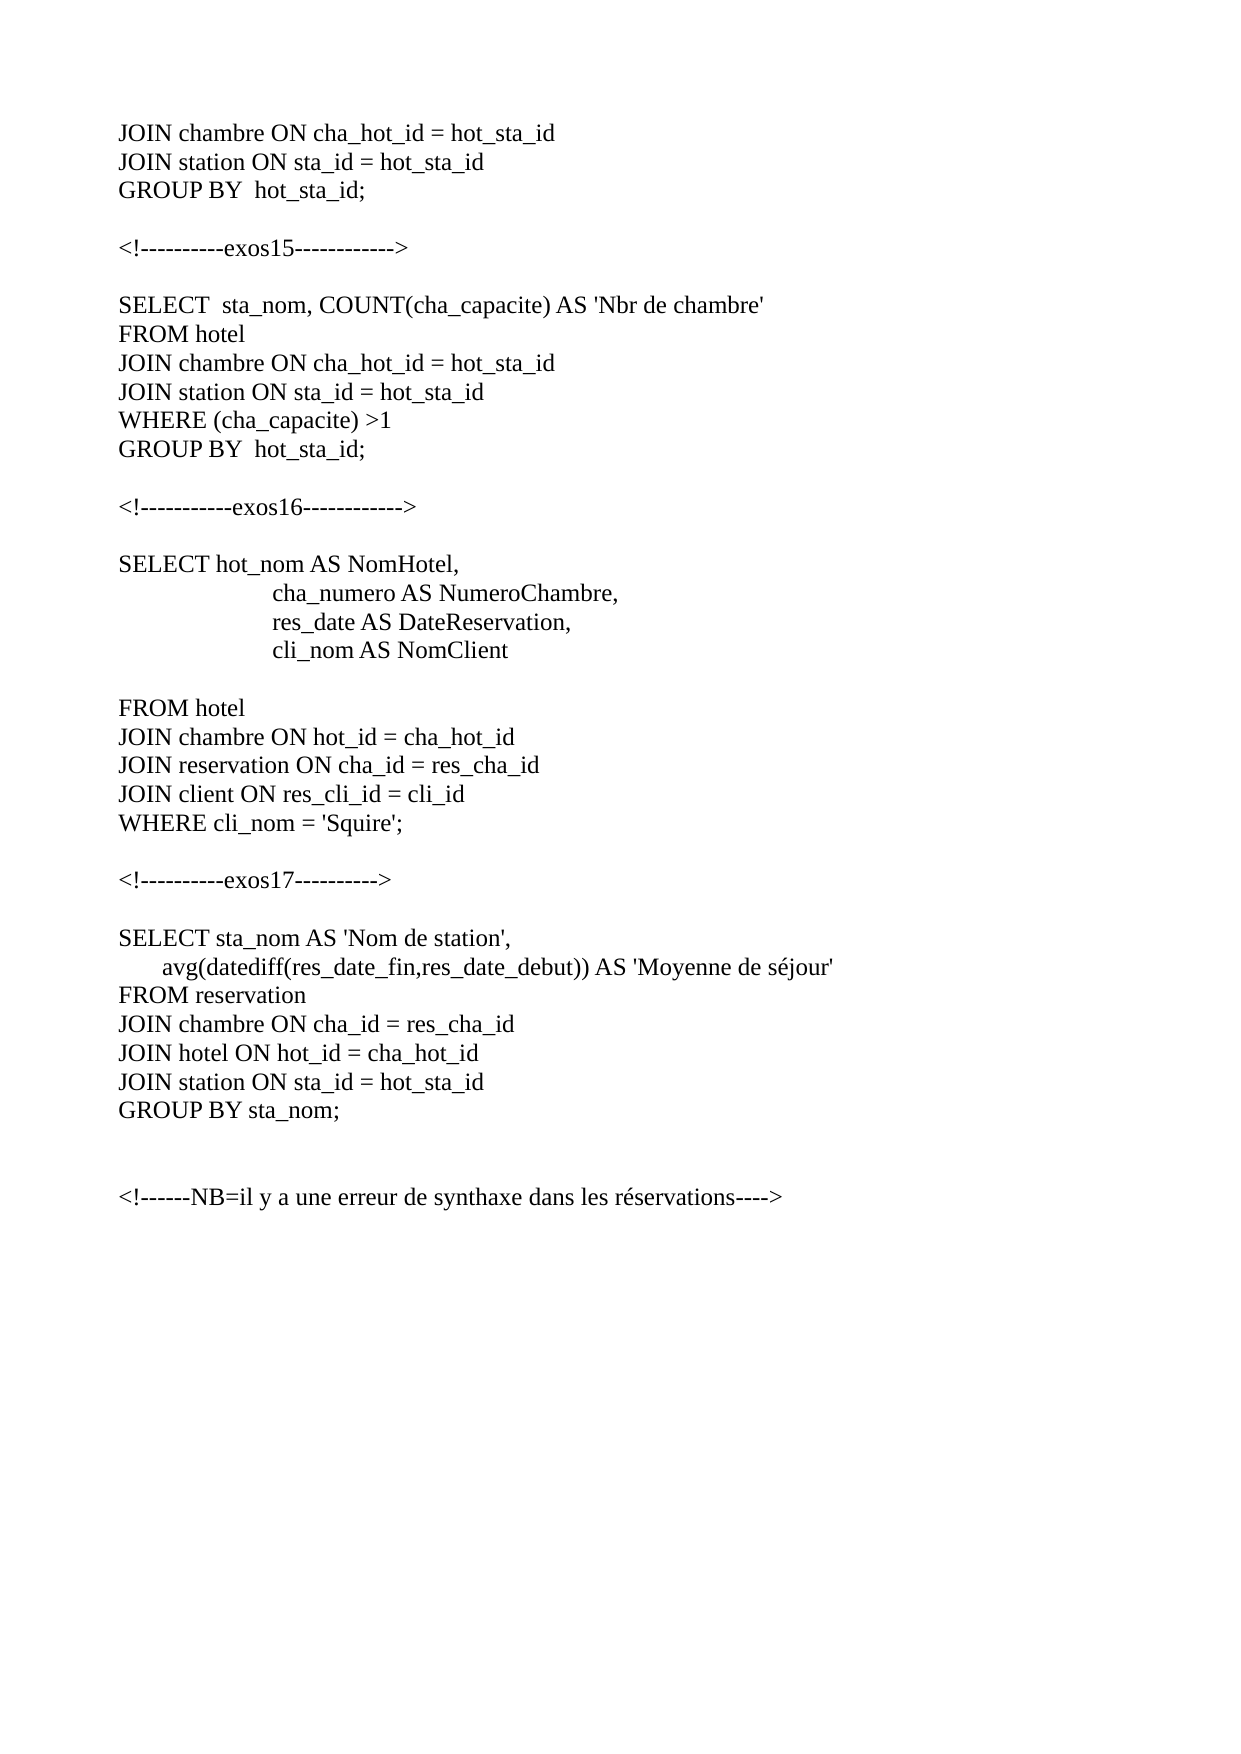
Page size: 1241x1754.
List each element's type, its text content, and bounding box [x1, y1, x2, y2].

text <!-----------exos16------------> [118, 492, 1122, 521]
text JOIN chambre ON cha_id = res_cha_id [118, 1009, 1122, 1038]
text JOIN chambre ON hot_id = cha_hot_id [118, 722, 1122, 751]
text JOIN hotel ON hot_id = cha_hot_id [118, 1038, 1122, 1067]
text <!----------exos17----------> [118, 866, 1122, 894]
text WHERE cli_nom = 'Squire'; [118, 808, 1122, 837]
text GROUP BY sta_nom; [118, 1096, 1122, 1124]
text JOIN station ON sta_id = hot_sta_id [118, 1067, 1122, 1096]
text GROUP BY hot_sta_id; [118, 176, 1122, 204]
text FROM hotel [118, 693, 1122, 722]
text <!------NB=il y a une erreur de synthaxe dans les réservations----> [118, 1182, 1122, 1211]
text JOIN chambre ON cha_hot_id = hot_sta_id [118, 118, 1122, 147]
text WHERE (cha_capacite) >1 [118, 406, 1122, 434]
text cli_nom AS NomClient [118, 636, 1122, 664]
text avg(datediff(res_date_fin,res_date_debut)) AS 'Moyenne de séjour' [118, 952, 1122, 981]
text JOIN station ON sta_id = hot_sta_id [118, 377, 1122, 406]
text GROUP BY hot_sta_id; [118, 434, 1122, 463]
text SELECT hot_nom AS NomHotel, [118, 549, 1122, 578]
text JOIN station ON sta_id = hot_sta_id [118, 147, 1122, 176]
text SELECT sta_nom AS 'Nom de station', [118, 923, 1122, 952]
text JOIN chambre ON cha_hot_id = hot_sta_id [118, 348, 1122, 377]
text JOIN client ON res_cli_id = cli_id [118, 779, 1122, 808]
text FROM hotel [118, 319, 1122, 348]
text <!----------exos15------------> [118, 233, 1122, 262]
text SELECT sta_nom, COUNT(cha_capacite) AS 'Nbr de chambre' [118, 291, 1122, 319]
text cha_numero AS NumeroChambre, [118, 578, 1122, 607]
text JOIN reservation ON cha_id = res_cha_id [118, 751, 1122, 779]
text FROM reservation [118, 981, 1122, 1009]
text res_date AS DateReservation, [118, 607, 1122, 636]
